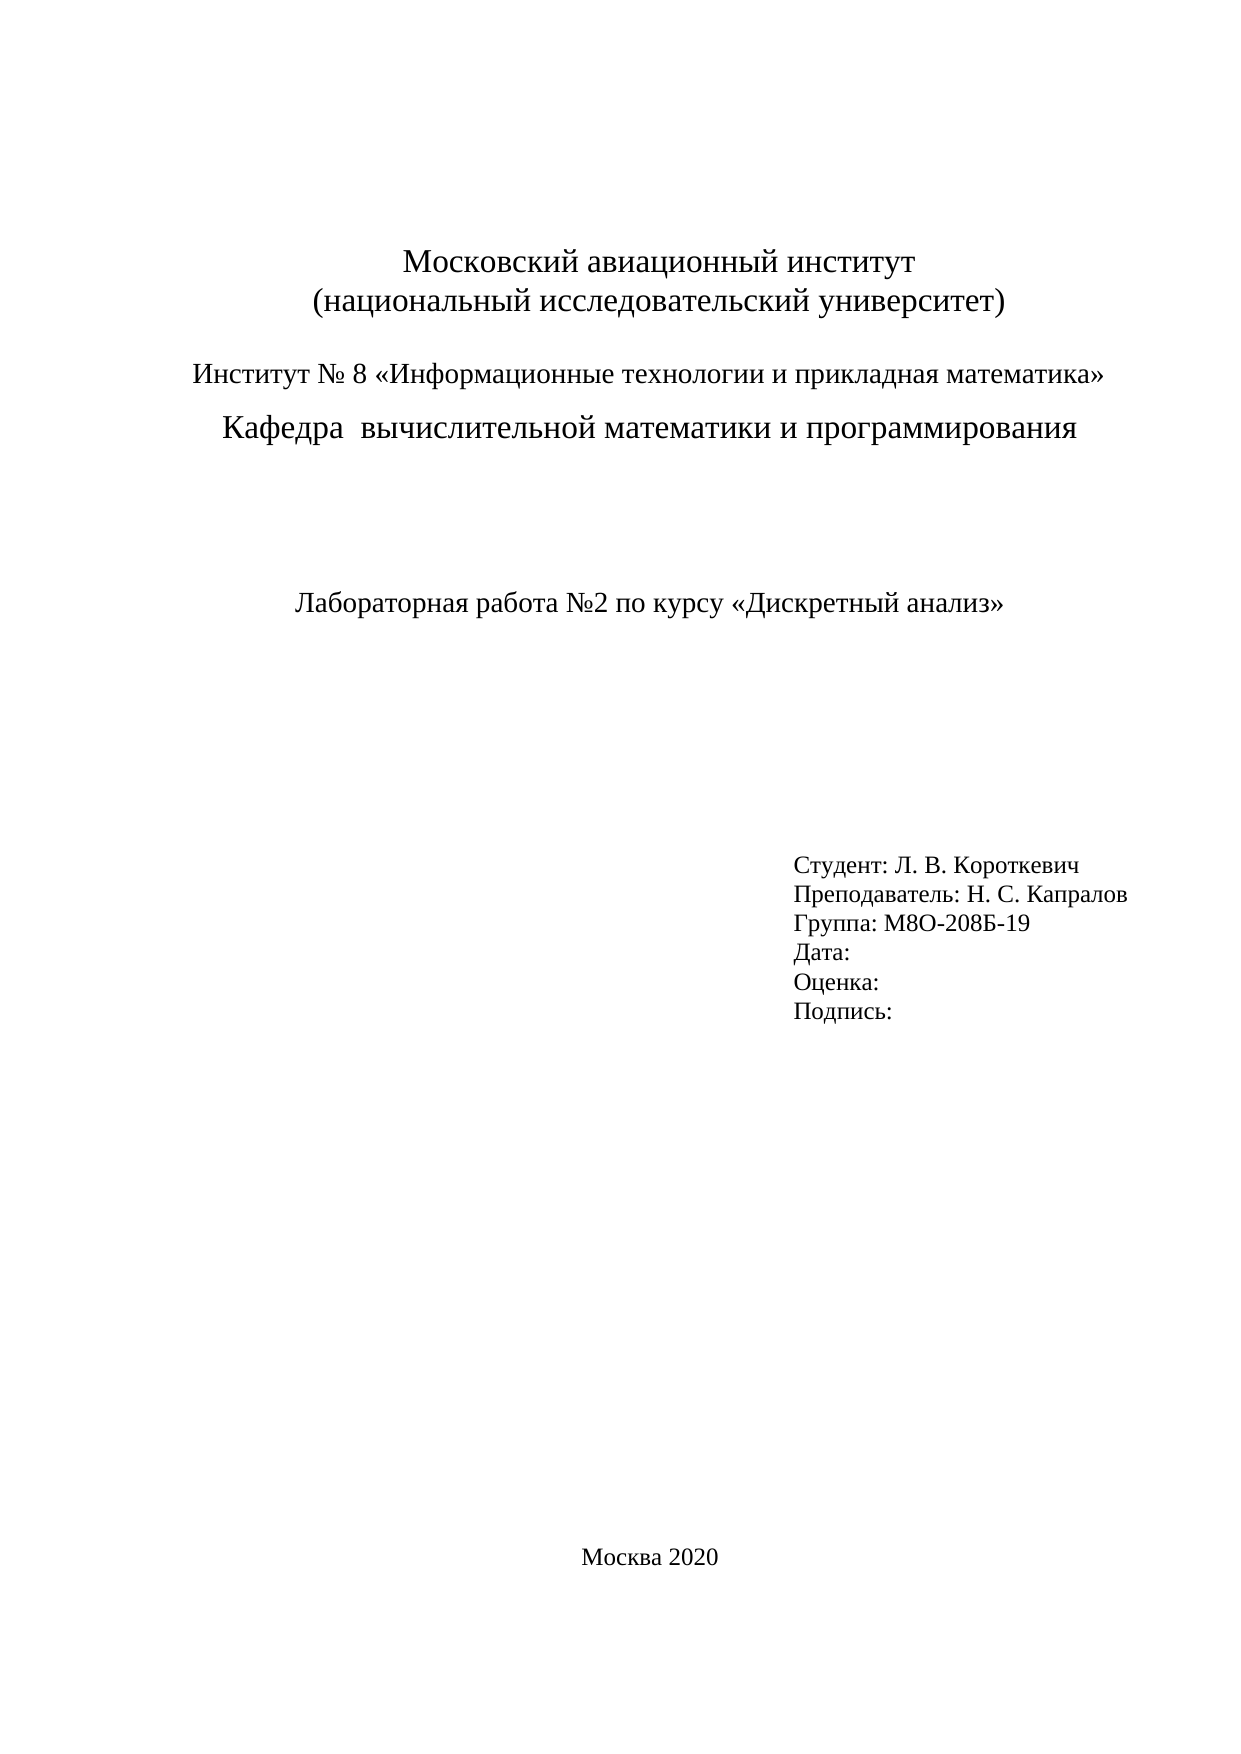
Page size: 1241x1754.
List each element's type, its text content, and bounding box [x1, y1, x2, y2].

text (национальный исследовательский университет) [118, 280, 1181, 318]
text Московский авиационный институт [118, 242, 1181, 280]
text Преподаватель: Н. С. Капралов [793, 879, 1181, 908]
text Подпись: [793, 996, 1181, 1025]
text Группа: М8О-208Б-19 [793, 908, 1181, 937]
text Институт № 8 «Информационные технологии и прикладная математика» [118, 357, 1181, 390]
text Студент: Л. В. Короткевич [793, 850, 1181, 878]
text Кафедра вычислительной математики и программирования [118, 407, 1181, 445]
text Лабораторная работа №2 по курсу «Дискретный анализ» [118, 585, 1181, 619]
text Москва 2020 [118, 1542, 1181, 1570]
text Оценка: [793, 967, 1181, 996]
text Дата: [793, 937, 1181, 966]
